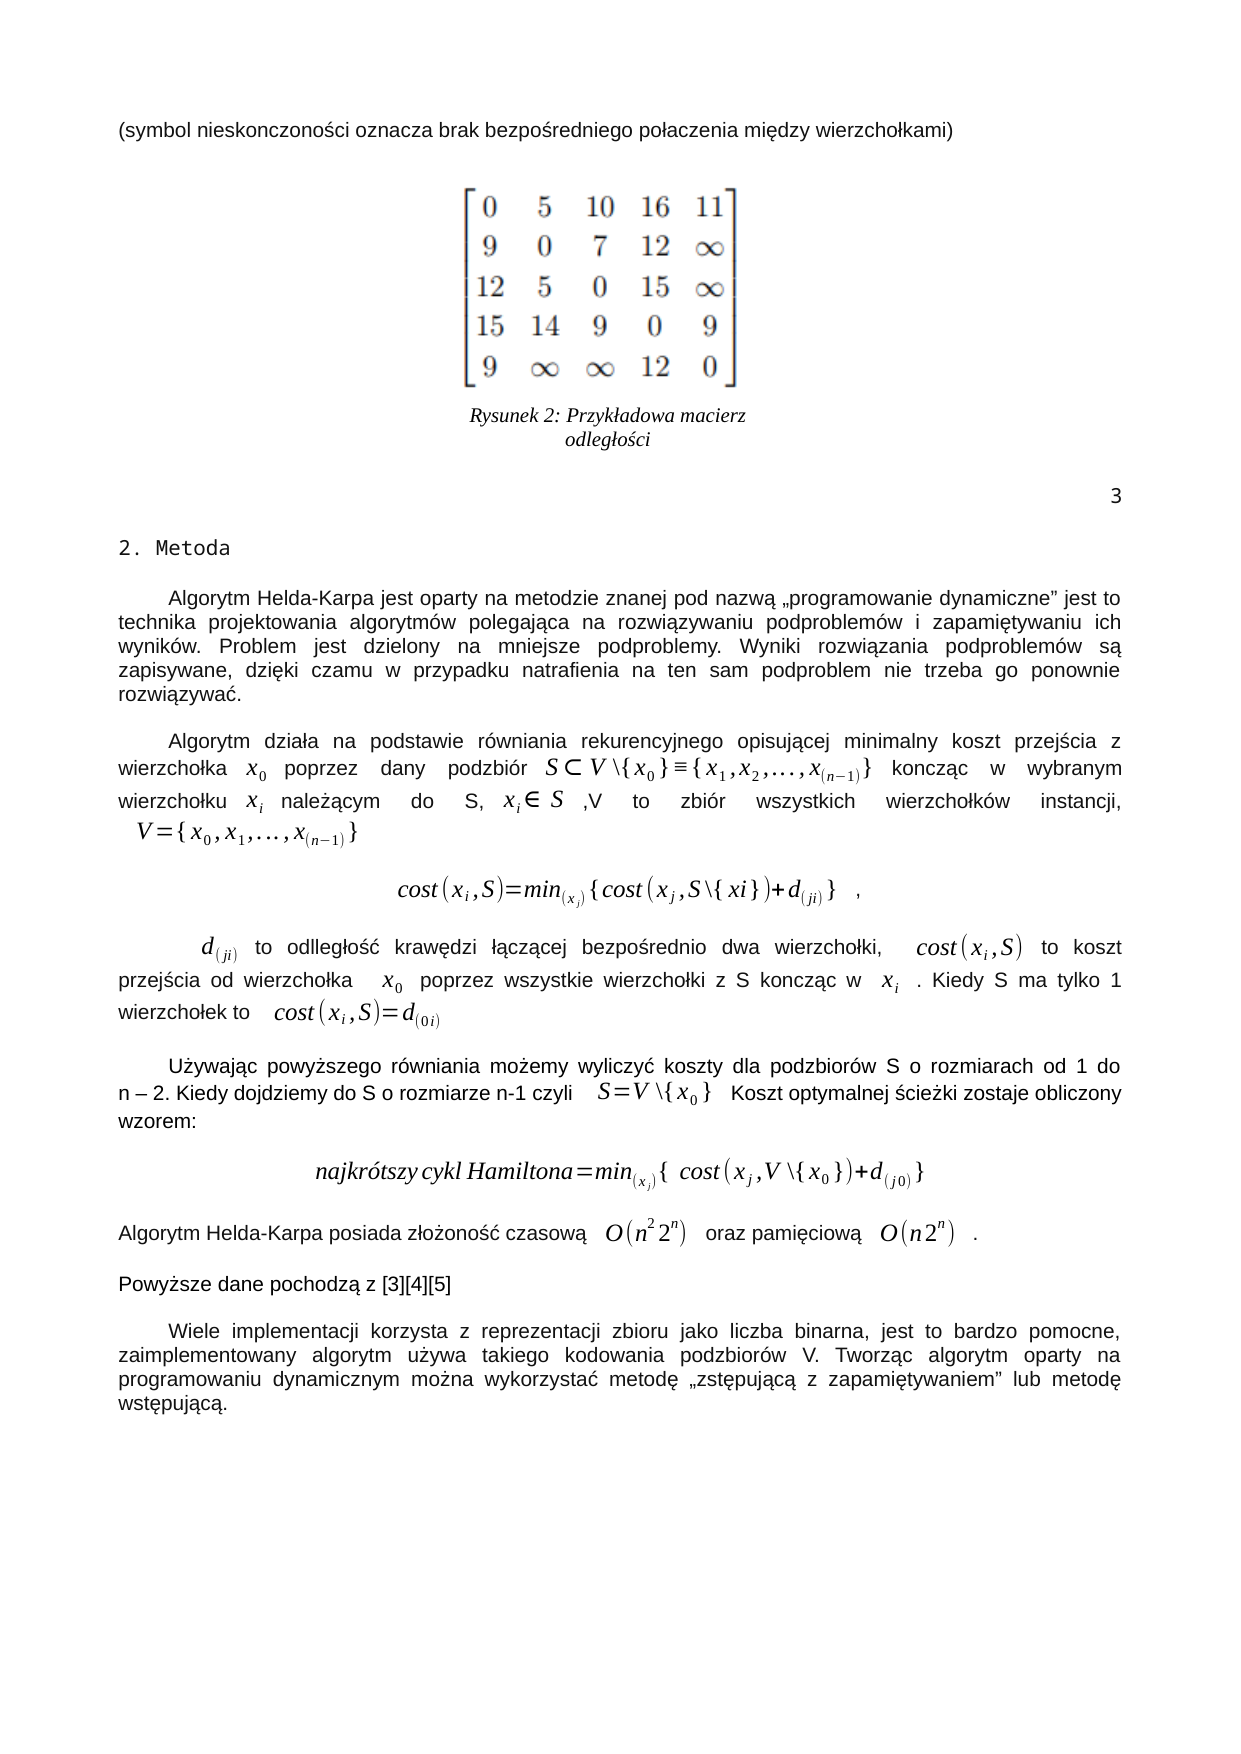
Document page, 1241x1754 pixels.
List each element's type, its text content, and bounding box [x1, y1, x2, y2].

text 2 [118, 481, 1122, 510]
text Wiele implementacji korzysta z reprezentacji zbioru jako liczba binarna, jest to bardzo pomocne, zaimplementowany algorytm używa takiego kodowania podzbiorów V. Tworząc algorytm oparty na programowaniu dynamicznym można wykorzystać metodę „zstępującą z zapamiętywaniem” lub metodę wstępującą. [118, 1319, 1122, 1415]
text Używając powyższego równiania możemy wyliczyć koszty dla podzbiorów S o rozmiarach od 1 do n – 2. Kiedy dojdziemy do S o rozmiarze n-1 czyli Koszt optymalnej ścieżki zostaje obliczony wzorem: [118, 1054, 1122, 1133]
text to odlległość krawędzi łączącej bezpośrednio dwa wierzchołki, to koszt przejścia od wierzchołka poprzez wszystkie wierzchołki z S koncząc w. Kiedy S ma tylko 1 wierzchołek to [118, 932, 1122, 1030]
text Powyższe dane pochodzą z [3][4][5] [118, 1272, 1122, 1296]
text Algorytm Helda-Karpa jest oparty na metodzie znanej pod nazwą „programowanie dynamiczne” jest to technika projektowania algorytmów polegająca na rozwiązywaniu podproblemów i zapamiętywaniu ich wyników. Problem jest dzielony na mniejsze podproblemy. Wyniki rozwiązania podproblemów są zapisywane, dzięki czamu w przypadku natrafienia na ten sam podproblem nie trzeba go ponownie rozwiązywać. [118, 586, 1122, 706]
text Rysunek 2: Przykładowa macierz odległości [452, 403, 765, 451]
picture [452, 179, 765, 403]
text 2. Metoda [118, 533, 1122, 562]
text (symbol nieskonczoności oznacza brak bezpośredniego połaczenia między wierzchołkami) [118, 118, 1122, 142]
text Algorytm Helda-Karpa posiada złożoność czasowąoraz pamięciową. [118, 1215, 1122, 1248]
text Algorytm działa na podstawie równiania rekurencyjnego opisującej minimalny koszt przejścia z wierzchołkapoprzez dany podzbiórkoncząc w wybranym wierzchołkunależącym do S,,V to zbiór wszystkich wierzchołków instancji, [118, 729, 1122, 850]
text , [118, 874, 1122, 908]
